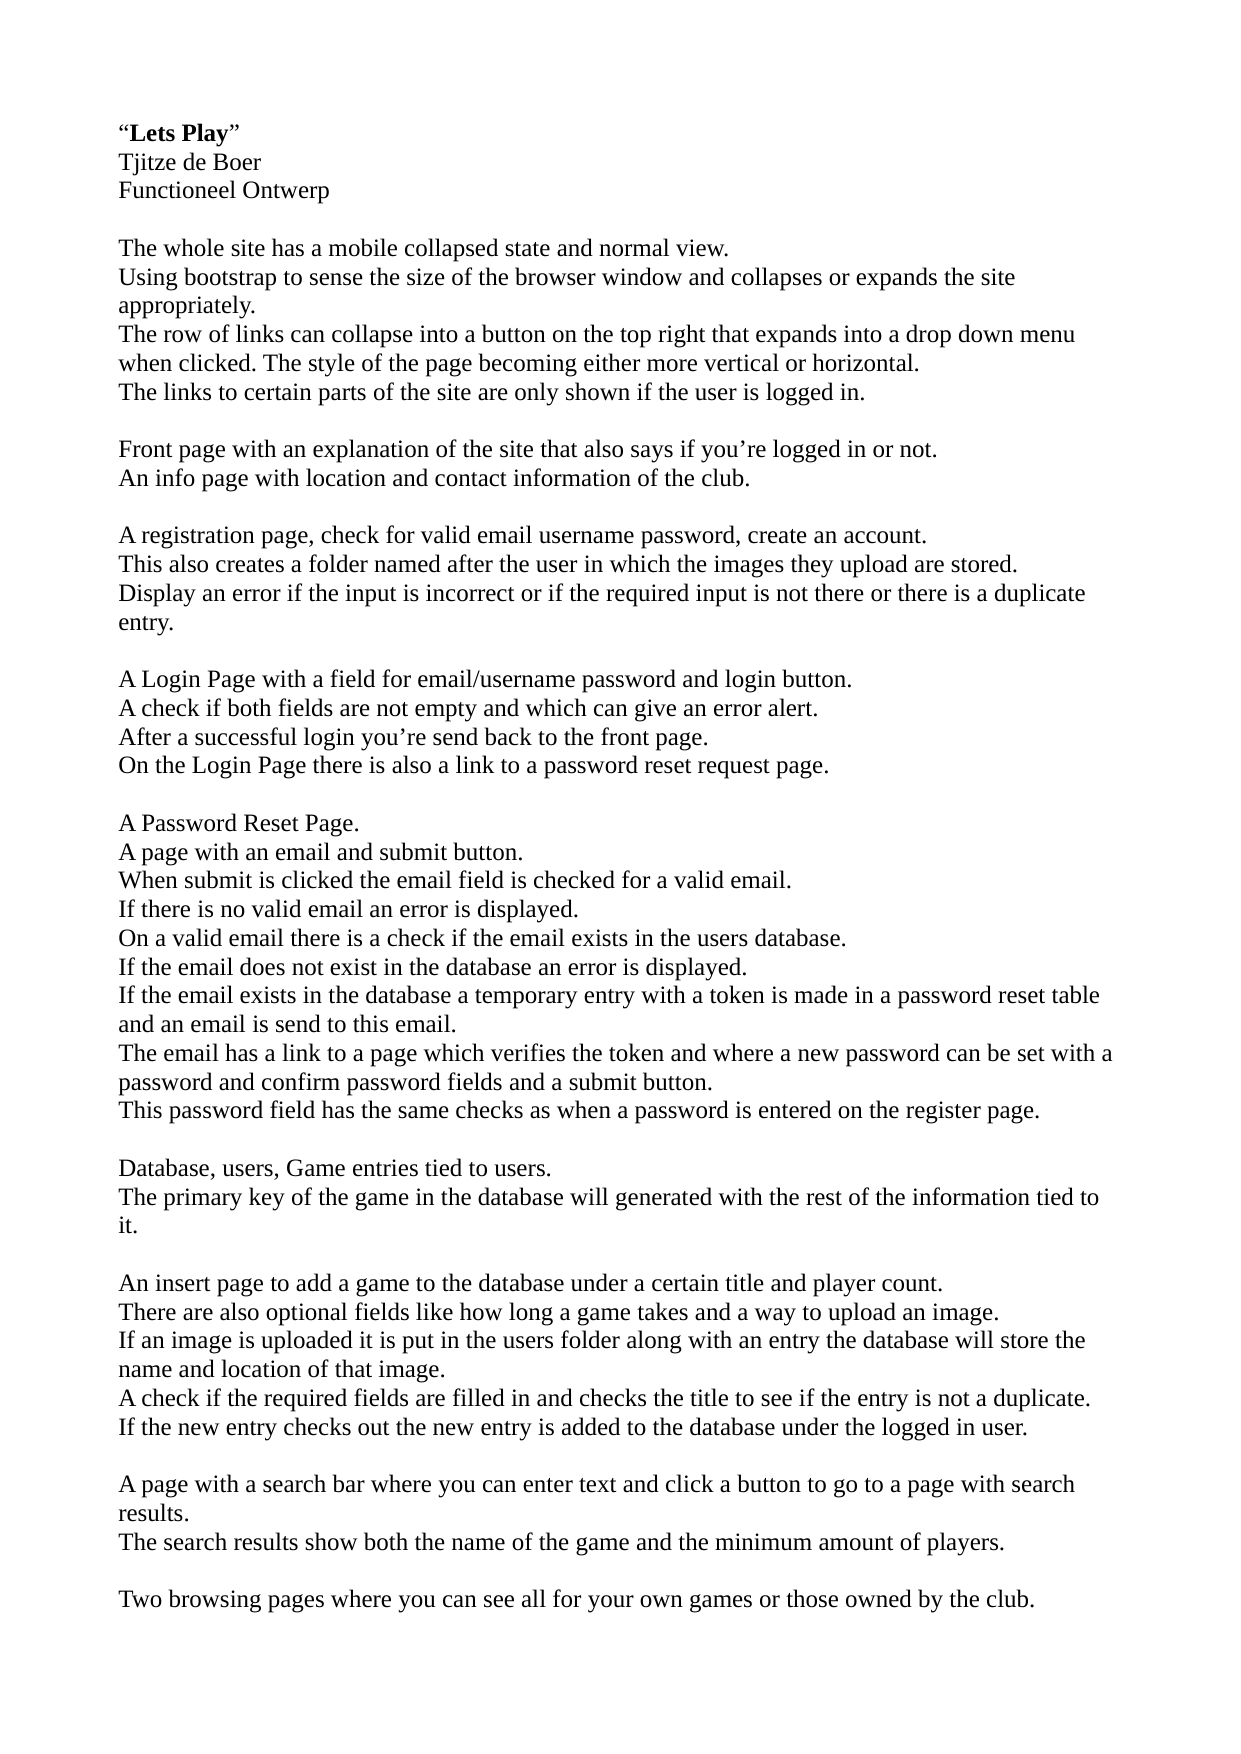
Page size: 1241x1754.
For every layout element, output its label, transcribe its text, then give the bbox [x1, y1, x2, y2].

text The search results show both the name of the game and the minimum amount of players. [118, 1527, 1122, 1556]
text After a successful login you’re send back to the front page. [118, 722, 1122, 751]
text Using bootstrap to sense the size of the browser window and collapses or expands the site appropriately. [118, 262, 1122, 319]
text This also creates a folder named after the user in which the images they upload are stored. [118, 549, 1122, 578]
text An insert page to add a game to the database under a certain title and player count. [118, 1268, 1122, 1297]
text On a valid email there is a check if the email exists in the users database. [118, 923, 1122, 952]
text Tjitze de Boer [118, 147, 1122, 176]
text A registration page, check for valid email username password, create an account. [118, 521, 1122, 549]
text If there is no valid email an error is displayed. [118, 894, 1122, 923]
text The row of links can collapse into a button on the top right that expands into a drop down menu when clicked. The style of the page becoming either more vertical or horizontal. [118, 319, 1122, 377]
text On the Login Page there is also a link to a password reset request page. [118, 751, 1122, 779]
text If an image is uploaded it is put in the users folder along with an entry the database will store the name and location of that image. [118, 1326, 1122, 1383]
text A Login Page with a field for email/username password and login button. [118, 664, 1122, 693]
text The primary key of the game in the database will generated with the rest of the information tied to it. [118, 1182, 1122, 1239]
text A Password Reset Page. [118, 808, 1122, 837]
text The whole site has a mobile collapsed state and normal view. [118, 233, 1122, 262]
text Front page with an explanation of the site that also says if you’re logged in or not. [118, 434, 1122, 463]
text A check if both fields are not empty and which can give an error alert. [118, 693, 1122, 722]
text Two browsing pages where you can see all for your own games or those owned by the club. [118, 1584, 1122, 1613]
text A page with an email and submit button. [118, 837, 1122, 866]
text The email has a link to a page which verifies the token and where a new password can be set with a password and confirm password fields and a submit button. [118, 1038, 1122, 1096]
text Functioneel Ontwerp [118, 176, 1122, 204]
text If the new entry checks out the new entry is added to the database under the logged in user. [118, 1412, 1122, 1441]
text A page with a search bar where you can enter text and click a button to go to a page with search results. [118, 1469, 1122, 1527]
text The links to certain parts of the site are only shown if the user is logged in. [118, 377, 1122, 406]
text If the email exists in the database a temporary entry with a token is made in a password reset table and an email is send to this email. [118, 981, 1122, 1038]
text An info page with location and contact information of the club. [118, 463, 1122, 492]
text A check if the required fields are filled in and checks the title to see if the entry is not a duplicate. [118, 1383, 1122, 1412]
text There are also optional fields like how long a game takes and a way to upload an image. [118, 1297, 1122, 1326]
text When submit is clicked the email field is checked for a valid email. [118, 866, 1122, 894]
text This password field has the same checks as when a password is entered on the register page. [118, 1096, 1122, 1124]
text Display an error if the input is incorrect or if the required input is not there or there is a duplicate entry. [118, 578, 1122, 636]
text If the email does not exist in the database an error is displayed. [118, 952, 1122, 981]
text Database, users, Game entries tied to users. [118, 1153, 1122, 1182]
text “Lets Play” [118, 118, 1122, 147]
